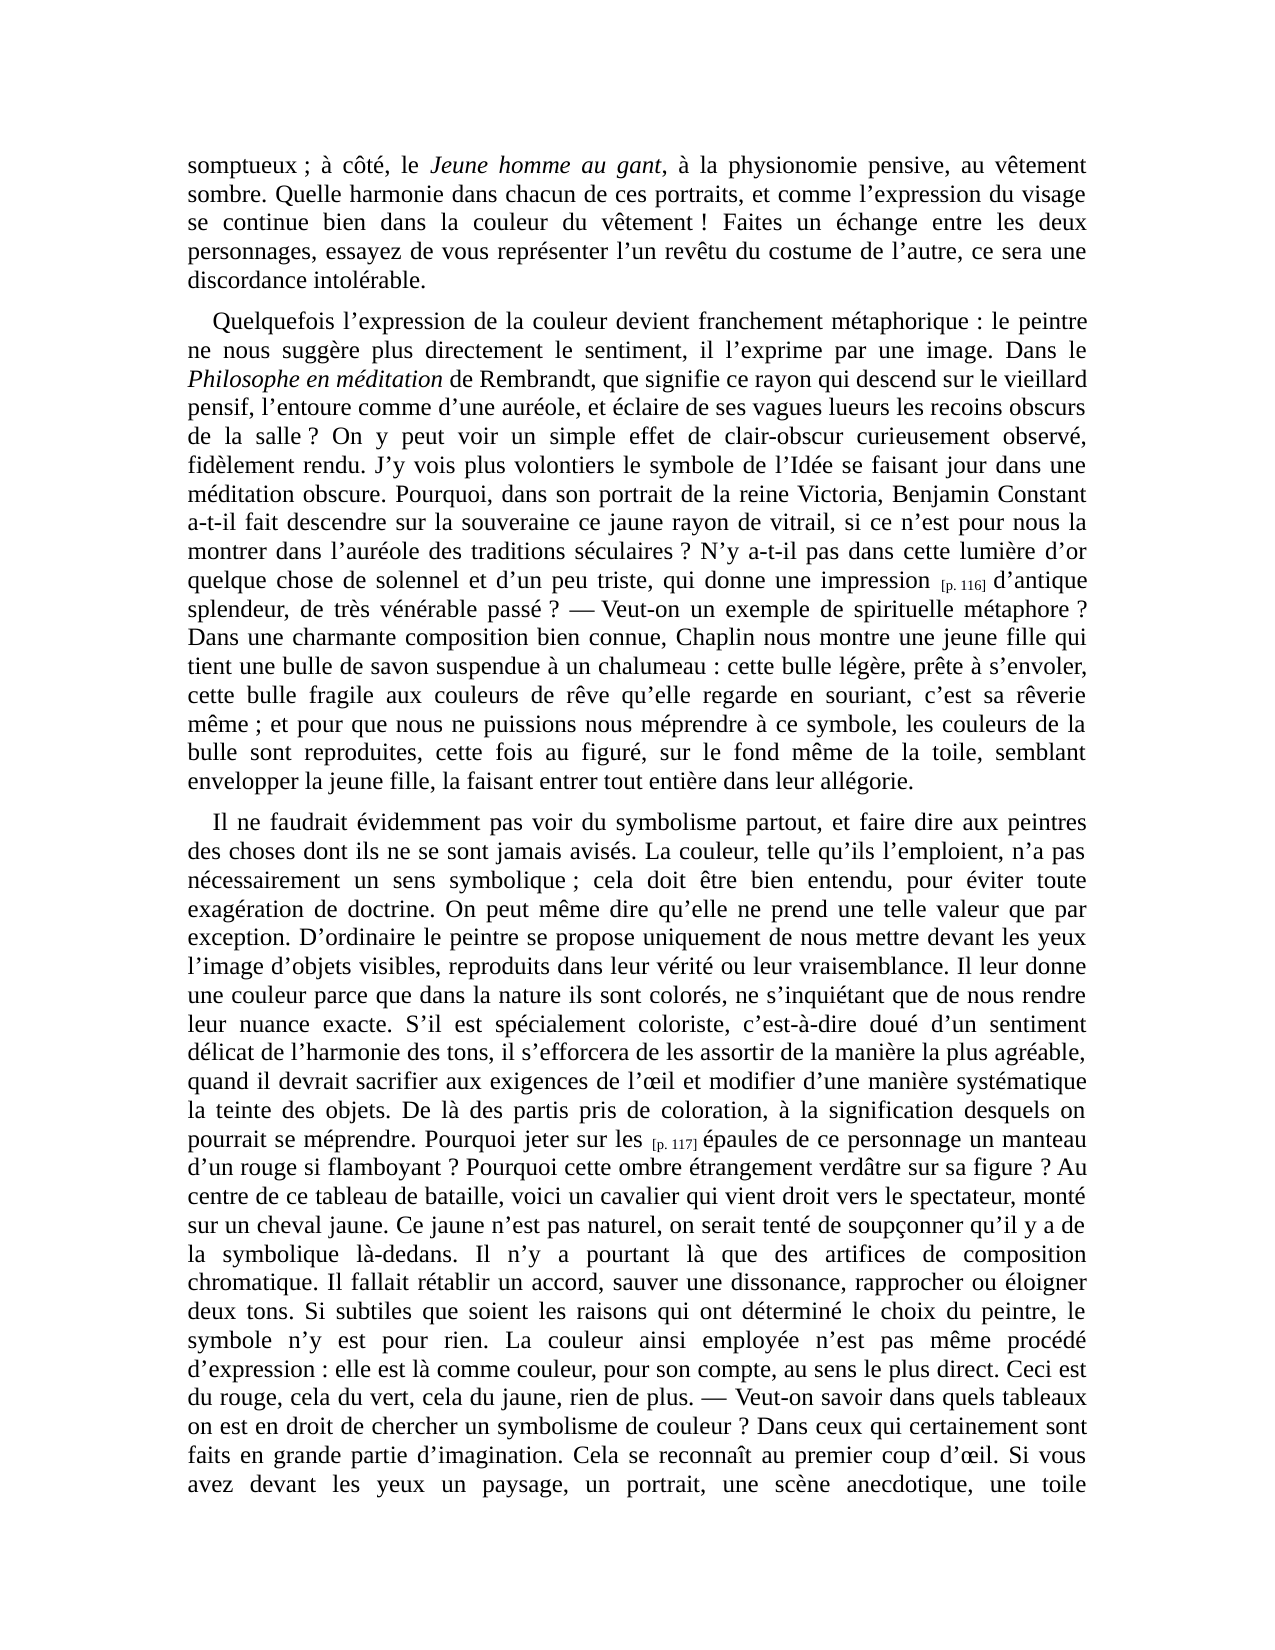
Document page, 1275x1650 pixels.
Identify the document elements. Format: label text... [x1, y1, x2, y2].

text somptueux ; à côté, le Jeune homme au gant, à la physionomie pensive, au vêtement sombre. Quelle harmonie dans chacun de ces portraits, et comme l’expression du visage se continue bien dans la couleur du vêtement ! Faites un échange entre les deux personnages, essayez de vous représenter l’un revêtu du costume de l’autre, ce sera une discordance intolérable. [187, 150, 1087, 294]
text Quelquefois l’expression de la couleur devient franchement métaphorique : le peintre ne nous suggère plus directement le sentiment, il l’exprime par une image. Dans le Philosophe en méditation de Rembrandt, que signifie ce rayon qui descend sur le vieillard pensif, l’entoure comme d’une auréole, et éclaire de ses vagues lueurs les recoins obscurs de la salle ? On y peut voir un simple effet de clair-obscur curieusement observé, fidèlement rendu. J’y vois plus volontiers le symbole de l’Idée se faisant jour dans une méditation obscure. Pourquoi, dans son portrait de la reine Victoria, Benjamin Constant a-t-il fait descendre sur la souveraine ce jaune rayon de vitrail, si ce n’est pour nous la montrer dans l’auréole des traditions séculaires ? N’y a-t-il pas dans cette lumière d’or quelque chose de solennel et d’un peu triste, qui donne une impression [p. 116] d’antique splendeur, de très vénérable passé ? — Veut-on un exemple de spirituelle métaphore ? Dans une charmante composition bien connue, Chaplin nous montre une jeune fille qui tient une bulle de savon suspendue à un chalumeau : cette bulle légère, prête à s’envoler, cette bulle fragile aux couleurs de rêve qu’elle regarde en souriant, c’est sa rêverie même ; et pour que nous ne puissions nous méprendre à ce symbole, les couleurs de la bulle sont reproduites, cette fois au figuré, sur le fond même de la toile, semblant envelopper la jeune fille, la faisant entrer tout entière dans leur allégorie. [187, 306, 1087, 795]
text Il ne faudrait évidemment pas voir du symbolisme partout, et faire dire aux peintres des choses dont ils ne se sont jamais avisés. La couleur, telle qu’ils l’emploient, n’a pas nécessairement un sens symbolique ; cela doit être bien entendu, pour éviter toute exagération de doctrine. On peut même dire qu’elle ne prend une telle valeur que par exception. D’ordinaire le peintre se propose uniquement de nous mettre devant les yeux l’image d’objets visibles, reproduits dans leur vérité ou leur vraisemblance. Il leur donne une couleur parce que dans la nature ils sont colorés, ne s’inquiétant que de nous rendre leur nuance exacte. S’il est spécialement coloriste, c’est-à-dire doué d’un sentiment délicat de l’harmonie des tons, il s’efforcera de les assortir de la manière la plus agréable, quand il devrait sacrifier aux exigences de l’œil et modifier d’une manière systématique la teinte des objets. De là des partis pris de coloration, à la signification desquels on pourrait se méprendre. Pourquoi jeter sur les [p. 117] épaules de ce personnage un manteau d’un rouge si flamboyant ? Pourquoi cette ombre étrangement verdâtre sur sa figure ? Au centre de ce tableau de bataille, voici un cavalier qui vient droit vers le spectateur, monté sur un cheval jaune. Ce jaune n’est pas naturel, on serait tenté de soupçonner qu’il y a de la symbolique là-dedans. Il n’y a pourtant là que des artifices de composition chromatique. Il fallait rétablir un accord, sauver une dissonance, rapprocher ou éloigner deux tons. Si subtiles que soient les raisons qui ont déterminé le choix du peintre, le symbole n’y est pour rien. La couleur ainsi employée n’est pas même procédé d’expression : elle est là comme couleur, pour son compte, au sens le plus direct. Ceci est du rouge, cela du vert, cela du jaune, rien de plus. — Veut-on savoir dans quels tableaux on est en droit de chercher un symbolisme de couleur ? Dans ceux qui certainement sont faits en grande partie d’imagination. Cela se reconnaît au premier coup d’œil. Si vous avez devant les yeux un paysage, un portrait, une scène anecdotique, une toile [187, 807, 1087, 1497]
